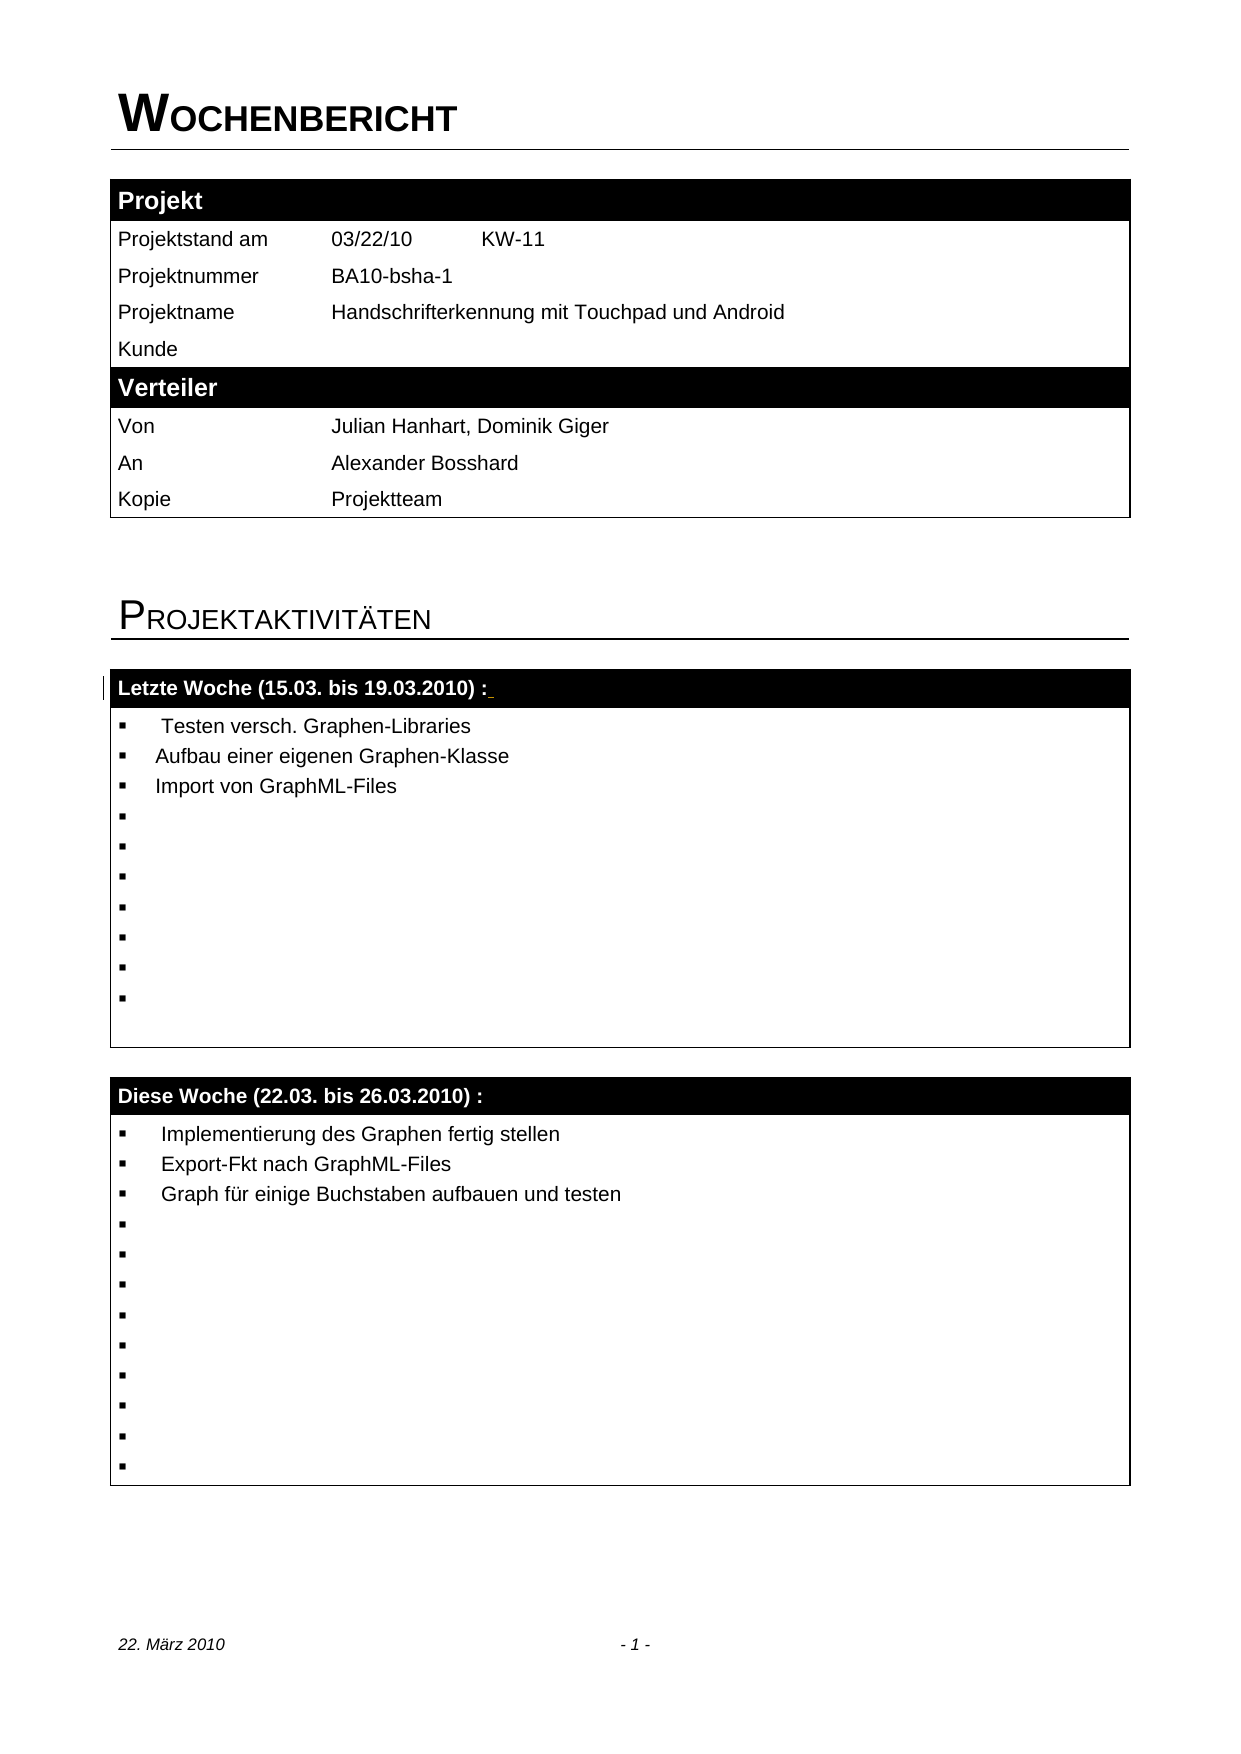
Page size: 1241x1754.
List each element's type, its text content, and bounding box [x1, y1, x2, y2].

table_cell Kopie [111, 481, 324, 517]
table_cell Testen versch. Graphen-Libraries Aufbau einer eigenen Graphen-Klasse Import von GraphML-Files [111, 708, 1129, 1047]
table_header Projektaktivitäten [111, 590, 531, 638]
table_cell Alexander Bosshard [324, 444, 1129, 481]
table_cell Kunde [111, 330, 324, 367]
table_header Letzte Woche (15.03. bis 19.03.2010) : [111, 670, 1129, 706]
table_cell Von [111, 408, 324, 444]
table_cell Verteiler [111, 367, 1129, 408]
table_header [531, 590, 1129, 638]
table_cell [324, 330, 1129, 367]
table_cell 22.03.10 [324, 221, 474, 257]
table_cell Implementierung des Graphen fertig stellen Export-Fkt nach GraphML-Files Graph für einige Buchstaben aufbauen und testen [111, 1115, 1129, 1485]
table_cell KW-11 [474, 221, 1129, 257]
table_cell BA10-bsha-1 [324, 257, 1129, 294]
table_cell Projektname [111, 294, 324, 330]
table_header Diese Woche (22.03. bis 26.03.2010) : [111, 1078, 1129, 1114]
table_cell Projektstand am [111, 221, 324, 257]
table_cell An [111, 444, 324, 481]
table_cell Projektteam [324, 481, 1129, 517]
table_cell Projektnummer [111, 257, 324, 294]
table_cell Handschrifterkennung mit Touchpad und Android [324, 294, 1129, 330]
table_cell Julian Hanhart, Dominik Giger [324, 408, 1129, 444]
table_header Projekt [111, 180, 1129, 221]
